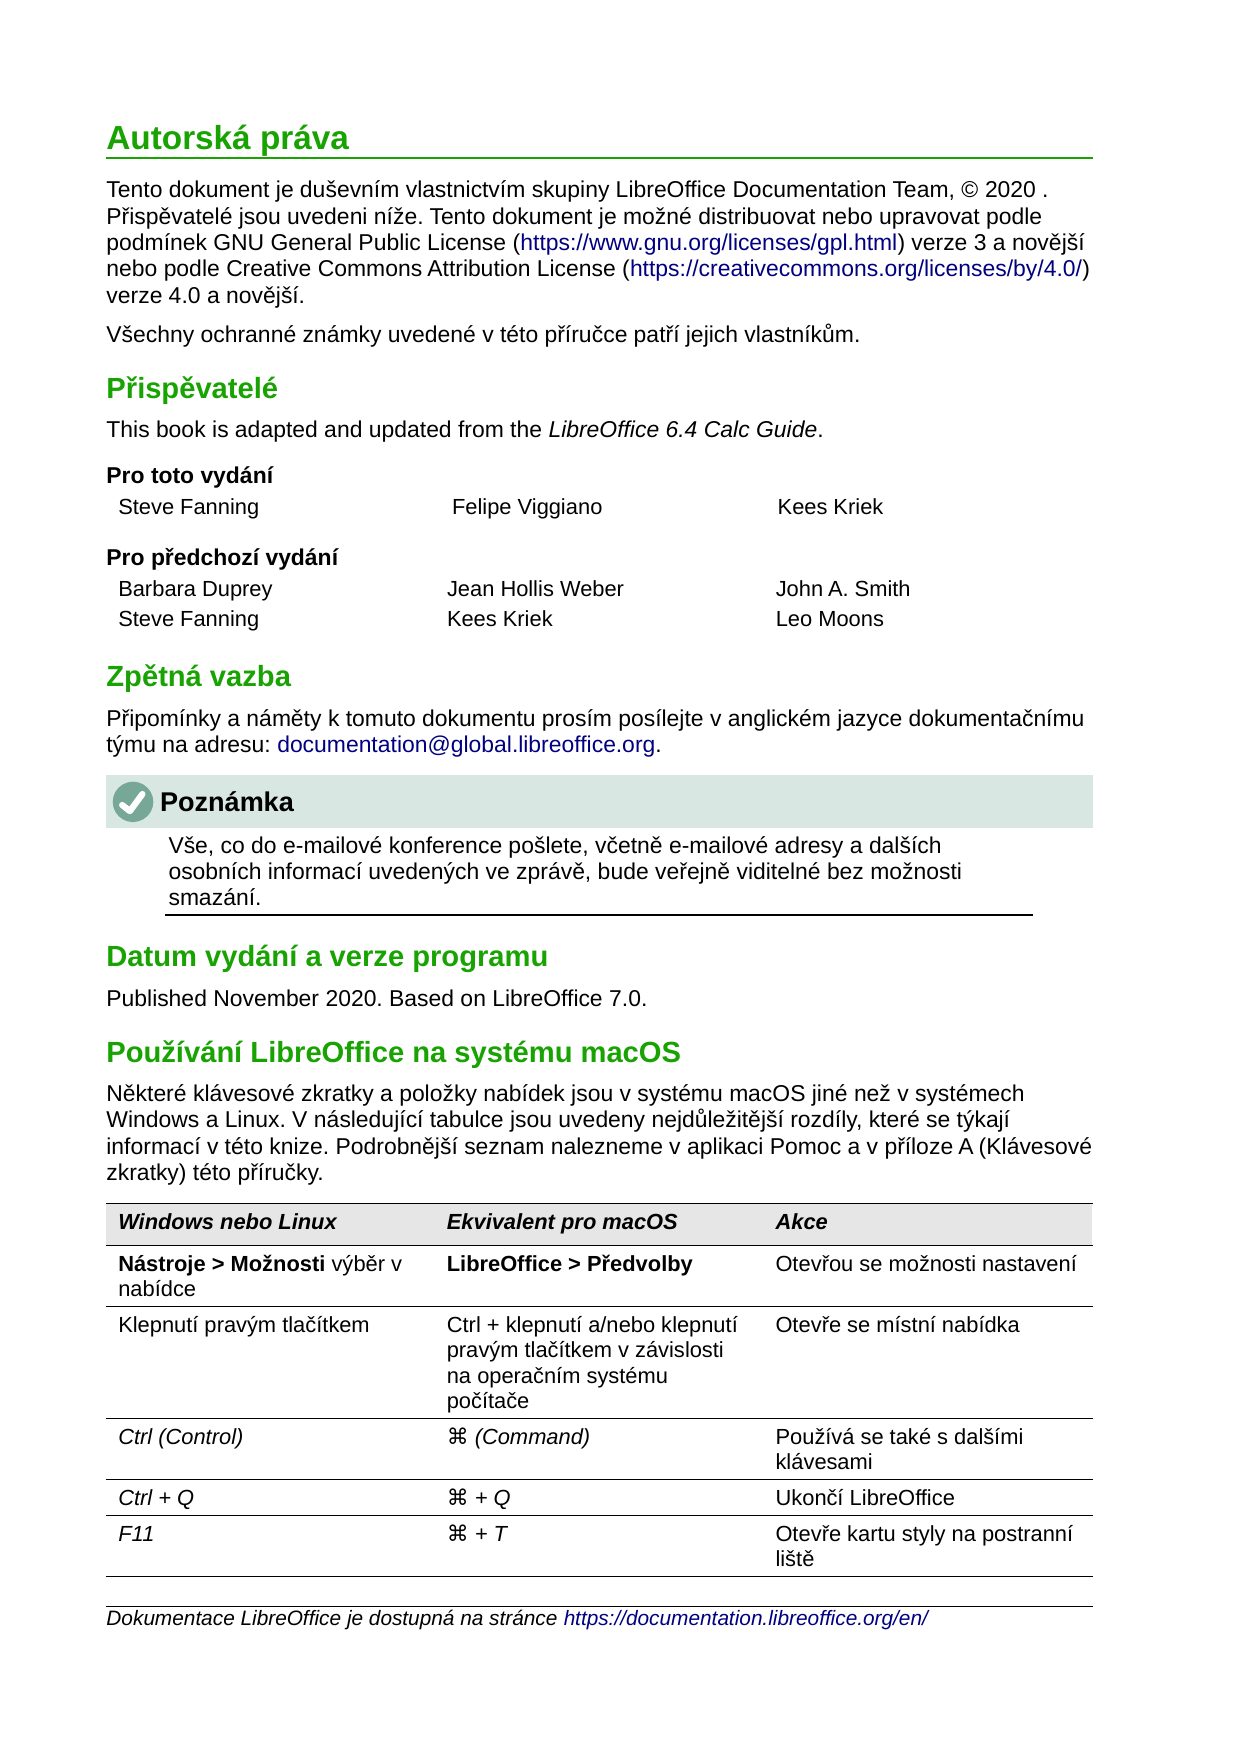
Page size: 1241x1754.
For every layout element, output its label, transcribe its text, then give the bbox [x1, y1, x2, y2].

subtitle Zpětná vazba [106, 659, 1093, 693]
table_cell Ctrl + Q [106, 1480, 435, 1515]
text Tento dokument je duševním vlastnictvím skupiny LibreOffice Documentation Team, © 2020 . Přispěvatelé jsou uvedeni níže. Tento dokument je možné distribuovat nebo upravovat podle podmínek GNU General Public License (https://www.gnu.org/licenses/gpl.html) verze 3 a novější nebo podle Creative Commons Attribution License (https://creativecommons.org/licenses/by/4.0/) verze 4.0 a novější. [106, 176, 1093, 308]
text Všechny ochranné známky uvedené v této příručce patří jejich vlastníkům. [106, 321, 1093, 347]
table_cell Otevřou se možnosti nastavení [764, 1246, 1092, 1306]
text Published November 2020. Based on LibreOffice 7.0. [106, 985, 1093, 1011]
subtitle Autorská práva [106, 118, 1093, 157]
subtitle Přispěvatelé [106, 371, 1093, 404]
subtitle Používání LibreOffice na systému macOS [106, 1035, 1093, 1068]
table_header Kees Kriek [766, 494, 1093, 524]
table_header Windows nebo Linux [106, 1204, 435, 1245]
table_cell Otevře kartu styly na postranní liště [764, 1516, 1092, 1576]
subtitle Pro toto vydání [106, 462, 1093, 488]
table_header John A. Smith [764, 576, 1093, 606]
table_cell Používá se také s dalšími klávesami [764, 1419, 1092, 1479]
table_cell Leo Moons [764, 606, 1093, 636]
text Připomínky a náměty k tomuto dokumentu prosím posílejte v anglickém jazyce dokumentačnímu týmu na adresu: documentation@global.libreoffice.org. [106, 705, 1093, 757]
table_cell Ctrl (Control) [106, 1419, 435, 1479]
table_header Jean Hollis Weber [435, 576, 764, 606]
table_cell ⌘ + Q [435, 1480, 764, 1515]
table_header Barbara Duprey [106, 576, 435, 606]
subtitle Pro předchozí vydání [106, 543, 1093, 570]
table_cell ⌘ (Command) [435, 1419, 764, 1479]
table_cell ⌘ + T [435, 1516, 764, 1576]
table_cell F11 [106, 1516, 435, 1576]
table_cell Klepnutí pravým tlačítkem [106, 1307, 435, 1418]
table_cell Kees Kriek [435, 606, 764, 636]
table_cell Otevře se místní nabídka [764, 1307, 1092, 1418]
table_cell Ukončí LibreOffice [764, 1480, 1092, 1515]
subtitle Datum vydání a verze programu [106, 939, 1093, 973]
text Vše, co do e-mailové konference pošlete, včetně e-mailové adresy a dalších osobních informací uvedených ve zprávě, bude veřejně viditelné bez možnosti smazání. [165, 828, 1033, 914]
subtitle Poznámka [106, 775, 1093, 828]
table_header Felipe Viggiano [440, 494, 766, 524]
table_header Akce [764, 1204, 1092, 1245]
table_cell Ctrl + klepnutí a/nebo klepnutí pravým tlačítkem v závislosti na operačním systému počítače [435, 1307, 764, 1418]
table_header Steve Fanning [106, 494, 440, 524]
table_cell Nástroje > Možnosti výběr v nabídce [106, 1246, 435, 1306]
table_cell LibreOffice > Předvolby [435, 1246, 764, 1306]
table_cell Steve Fanning [106, 606, 435, 636]
table_header Ekvivalent pro macOS [435, 1204, 764, 1245]
text Některé klávesové zkratky a položky nabídek jsou v systému macOS jiné než v systémech Windows a Linux. V následující tabulce jsou uvedeny nejdůležitější rozdíly, které se týkají informací v této knize. Podrobnější seznam nalezneme v aplikaci Pomoc a v příloze A (Klávesové zkratky) této příručky. [106, 1080, 1093, 1185]
text This book is adapted and updated from the LibreOffice 6.4 Calc Guide. [106, 416, 1093, 442]
